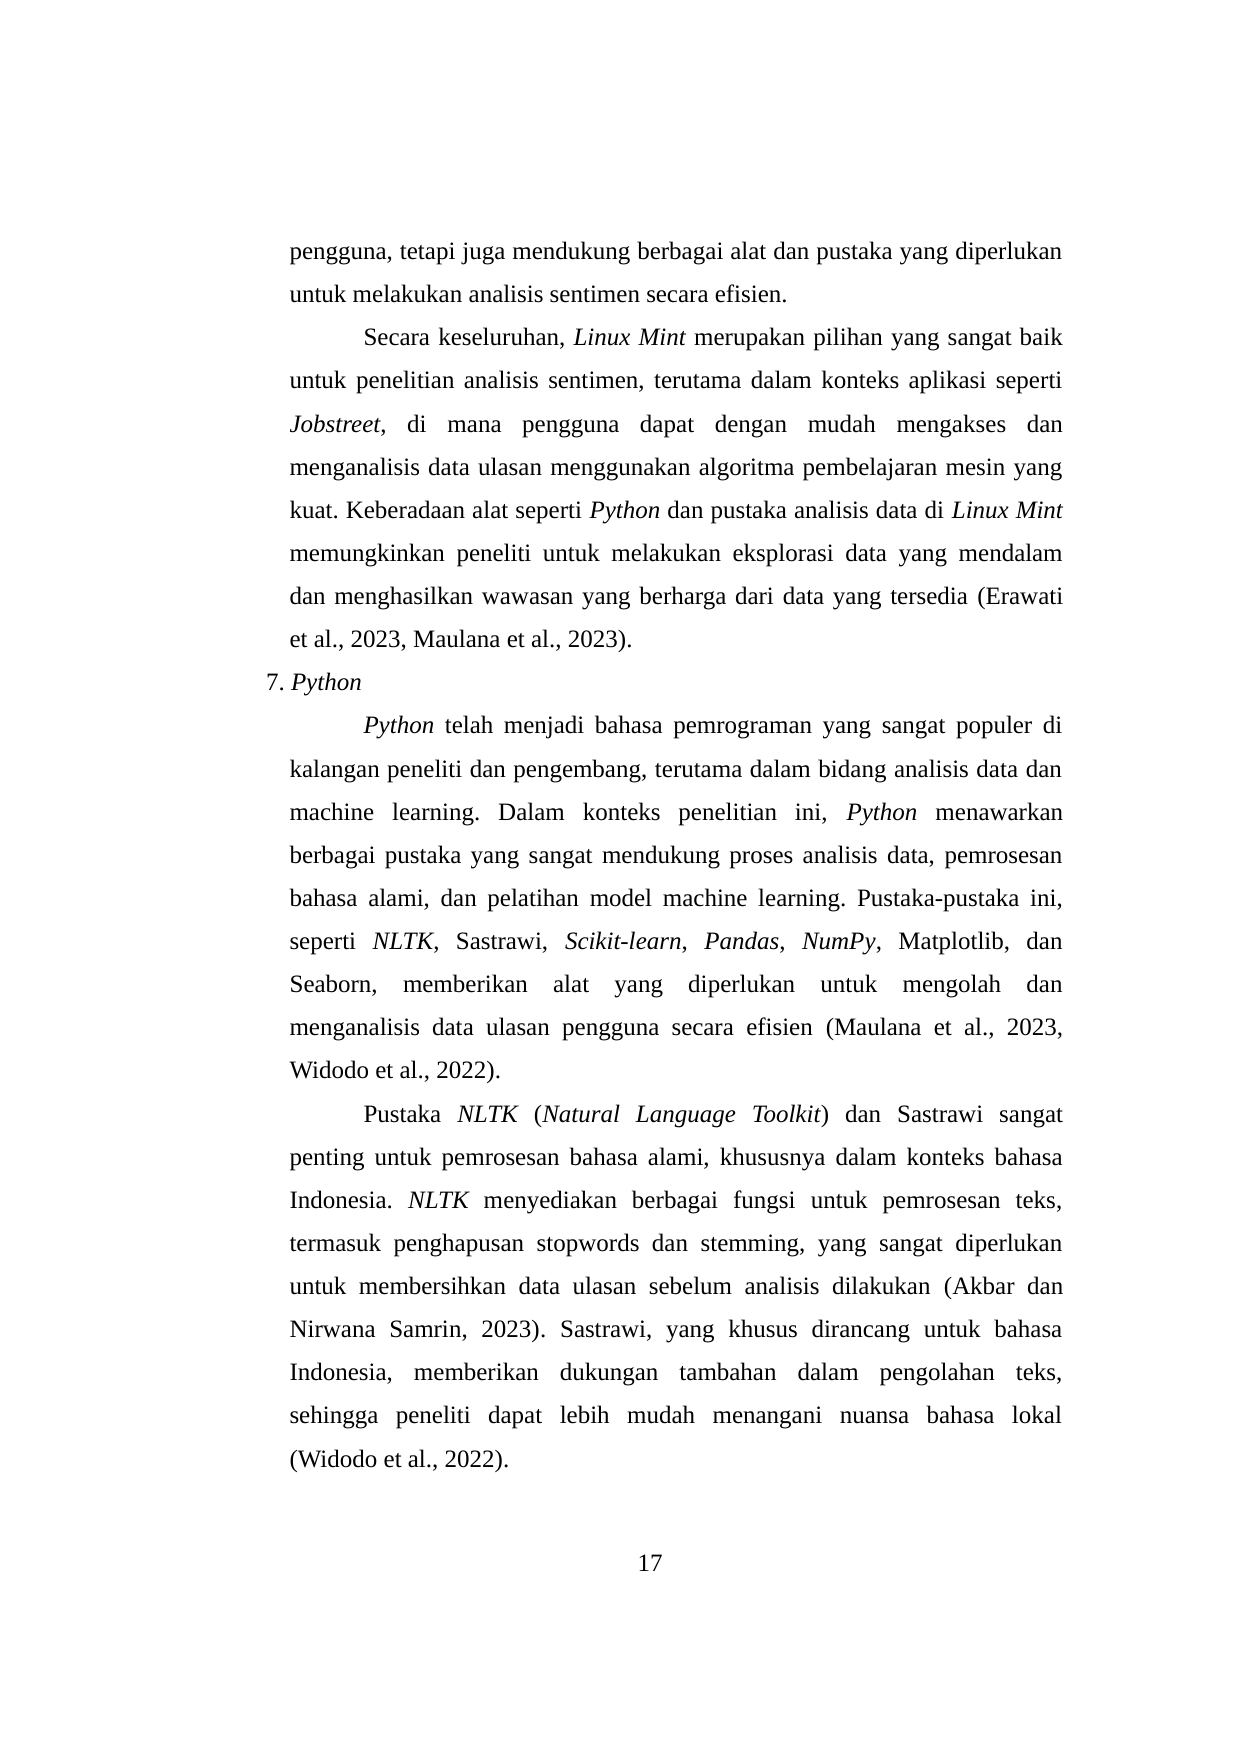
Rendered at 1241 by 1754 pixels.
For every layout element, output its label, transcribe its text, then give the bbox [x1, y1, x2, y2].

text 7. Python [266, 667, 1063, 696]
text Pustaka NLTK (Natural Language Toolkit) dan Sastrawi sangat penting untuk pemrosesan bahasa alami, khususnya dalam konteks bahasa Indonesia. NLTK menyediakan berbagai fungsi untuk pemrosesan teks, termasuk penghapusan stopwords dan stemming, yang sangat diperlukan untuk membersihkan data ulasan sebelum analisis dilakukan (Akbar dan Nirwana Samrin, 2023)⁠. Sastrawi, yang khusus dirancang untuk bahasa Indonesia, memberikan dukungan tambahan dalam pengolahan teks, sehingga peneliti dapat lebih mudah menangani nuansa bahasa lokal (Widodo et al., 2022)⁠. [289, 1099, 1063, 1472]
text Python telah menjadi bahasa pemrograman yang sangat populer di kalangan peneliti dan pengembang, terutama dalam bidang analisis data dan machine learning. Dalam konteks penelitian ini, Python menawarkan berbagai pustaka yang sangat mendukung proses analisis data, pemrosesan bahasa alami, dan pelatihan model machine learning. Pustaka-pustaka ini, seperti NLTK, Sastrawi, Scikit-learn, Pandas, NumPy, Matplotlib, dan Seaborn, memberikan alat yang diperlukan untuk mengolah dan menganalisis data ulasan pengguna secara efisien (Maulana et al., 2023, Widodo et al., 2022)⁠. [289, 711, 1063, 1084]
text pengguna, tetapi juga mendukung berbagai alat dan pustaka yang diperlukan untuk melakukan analisis sentimen secara efisien. [289, 236, 1063, 308]
text Secara keseluruhan, Linux Mint merupakan pilihan yang sangat baik untuk penelitian analisis sentimen, terutama dalam konteks aplikasi seperti Jobstreet, di mana pengguna dapat dengan mudah mengakses dan menganalisis data ulasan menggunakan algoritma pembelajaran mesin yang kuat. Keberadaan alat seperti Python dan pustaka analisis data di Linux Mint memungkinkan peneliti untuk melakukan eksplorasi data yang mendalam dan menghasilkan wawasan yang berharga dari data yang tersedia (Erawati et al., 2023, Maulana et al., 2023)⁠. [289, 322, 1063, 653]
